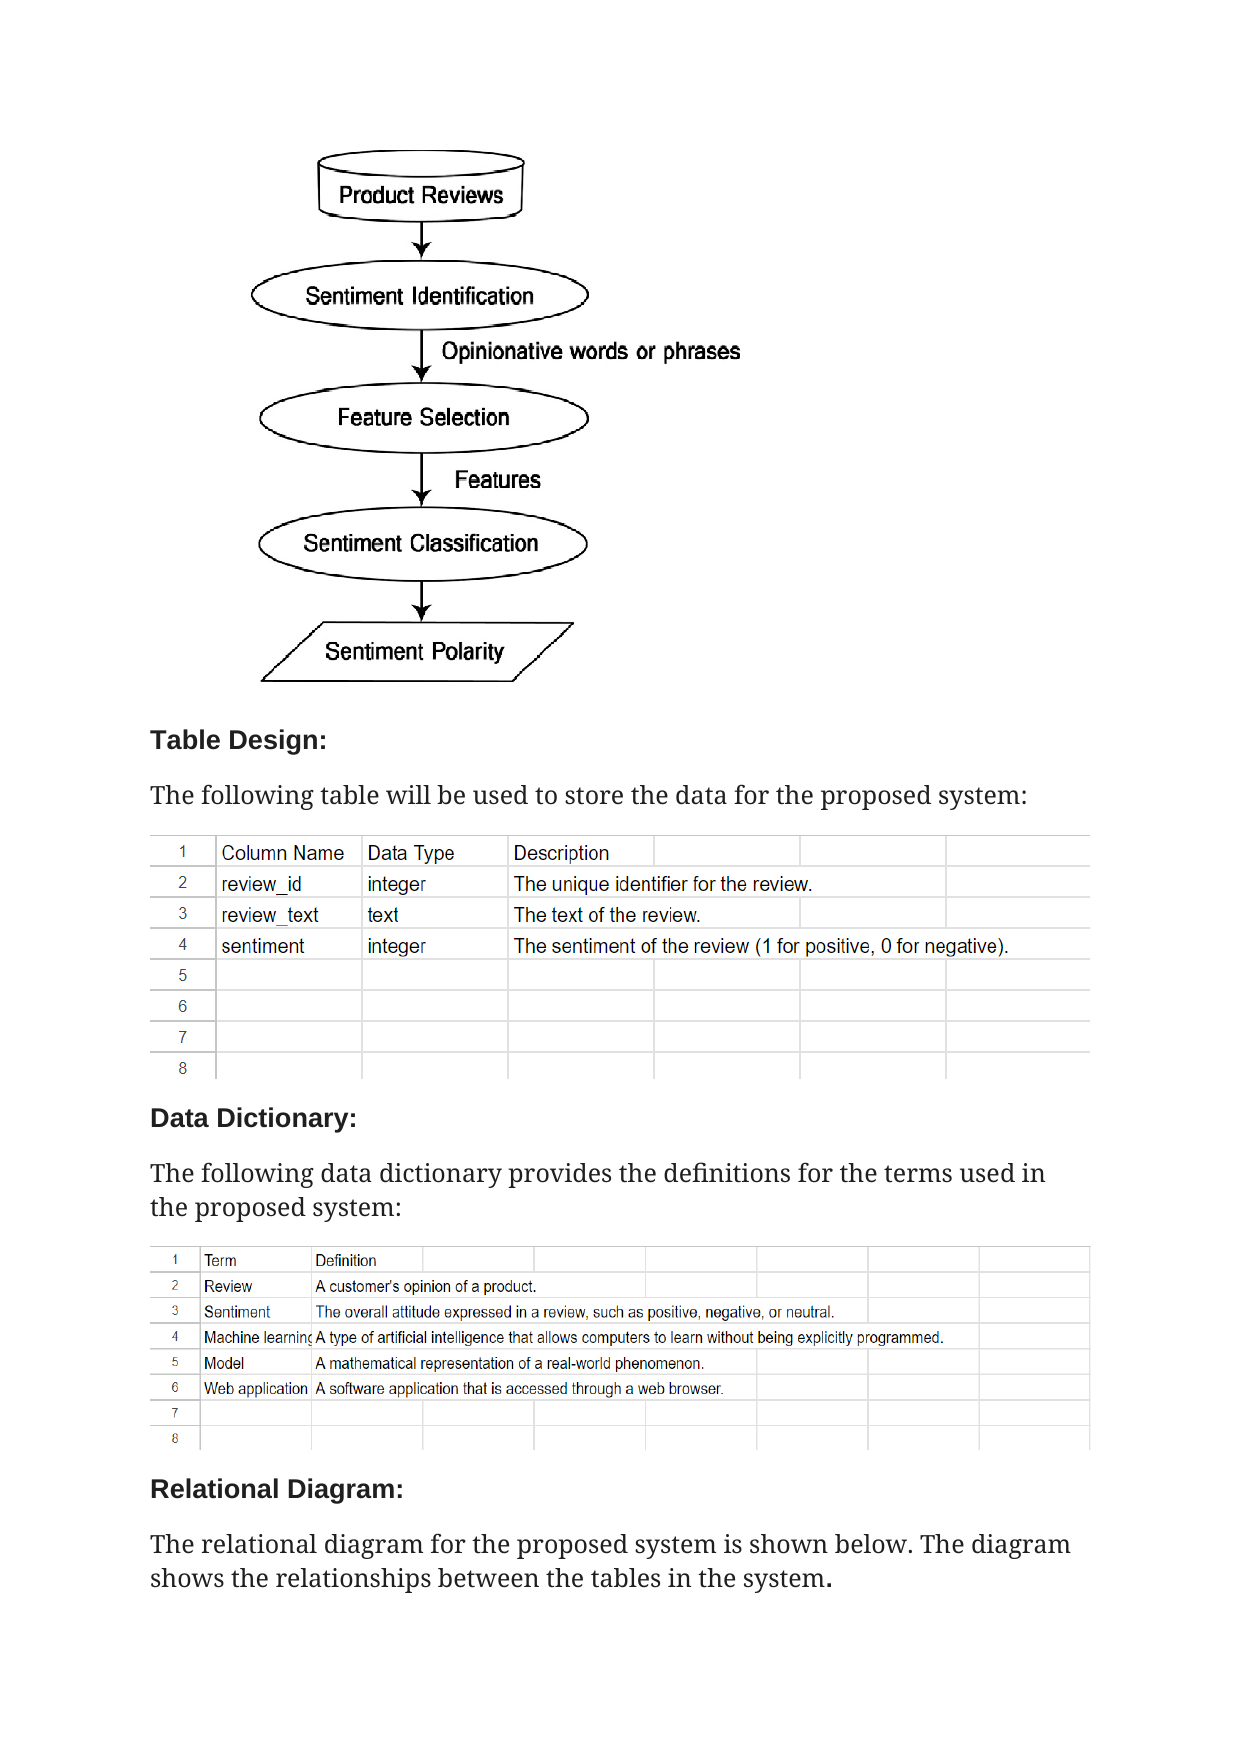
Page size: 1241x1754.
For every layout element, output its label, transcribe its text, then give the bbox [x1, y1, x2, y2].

text Table Design: [150, 724, 1090, 755]
text The following table will be used to store the data for the proposed system: [150, 778, 1090, 812]
text Relational Diagram: [150, 1473, 1090, 1504]
text The relational diagram for the proposed system is shown below. The diagram shows the relationships between the tables in the system. [150, 1527, 1090, 1595]
text The following data dictionary provides the definitions for the terms used in the proposed system: [150, 1156, 1090, 1224]
picture [150, 1246, 1091, 1450]
picture [150, 835, 1091, 1079]
text Data Dictionary: [150, 1102, 1090, 1133]
picture [150, 150, 839, 701]
